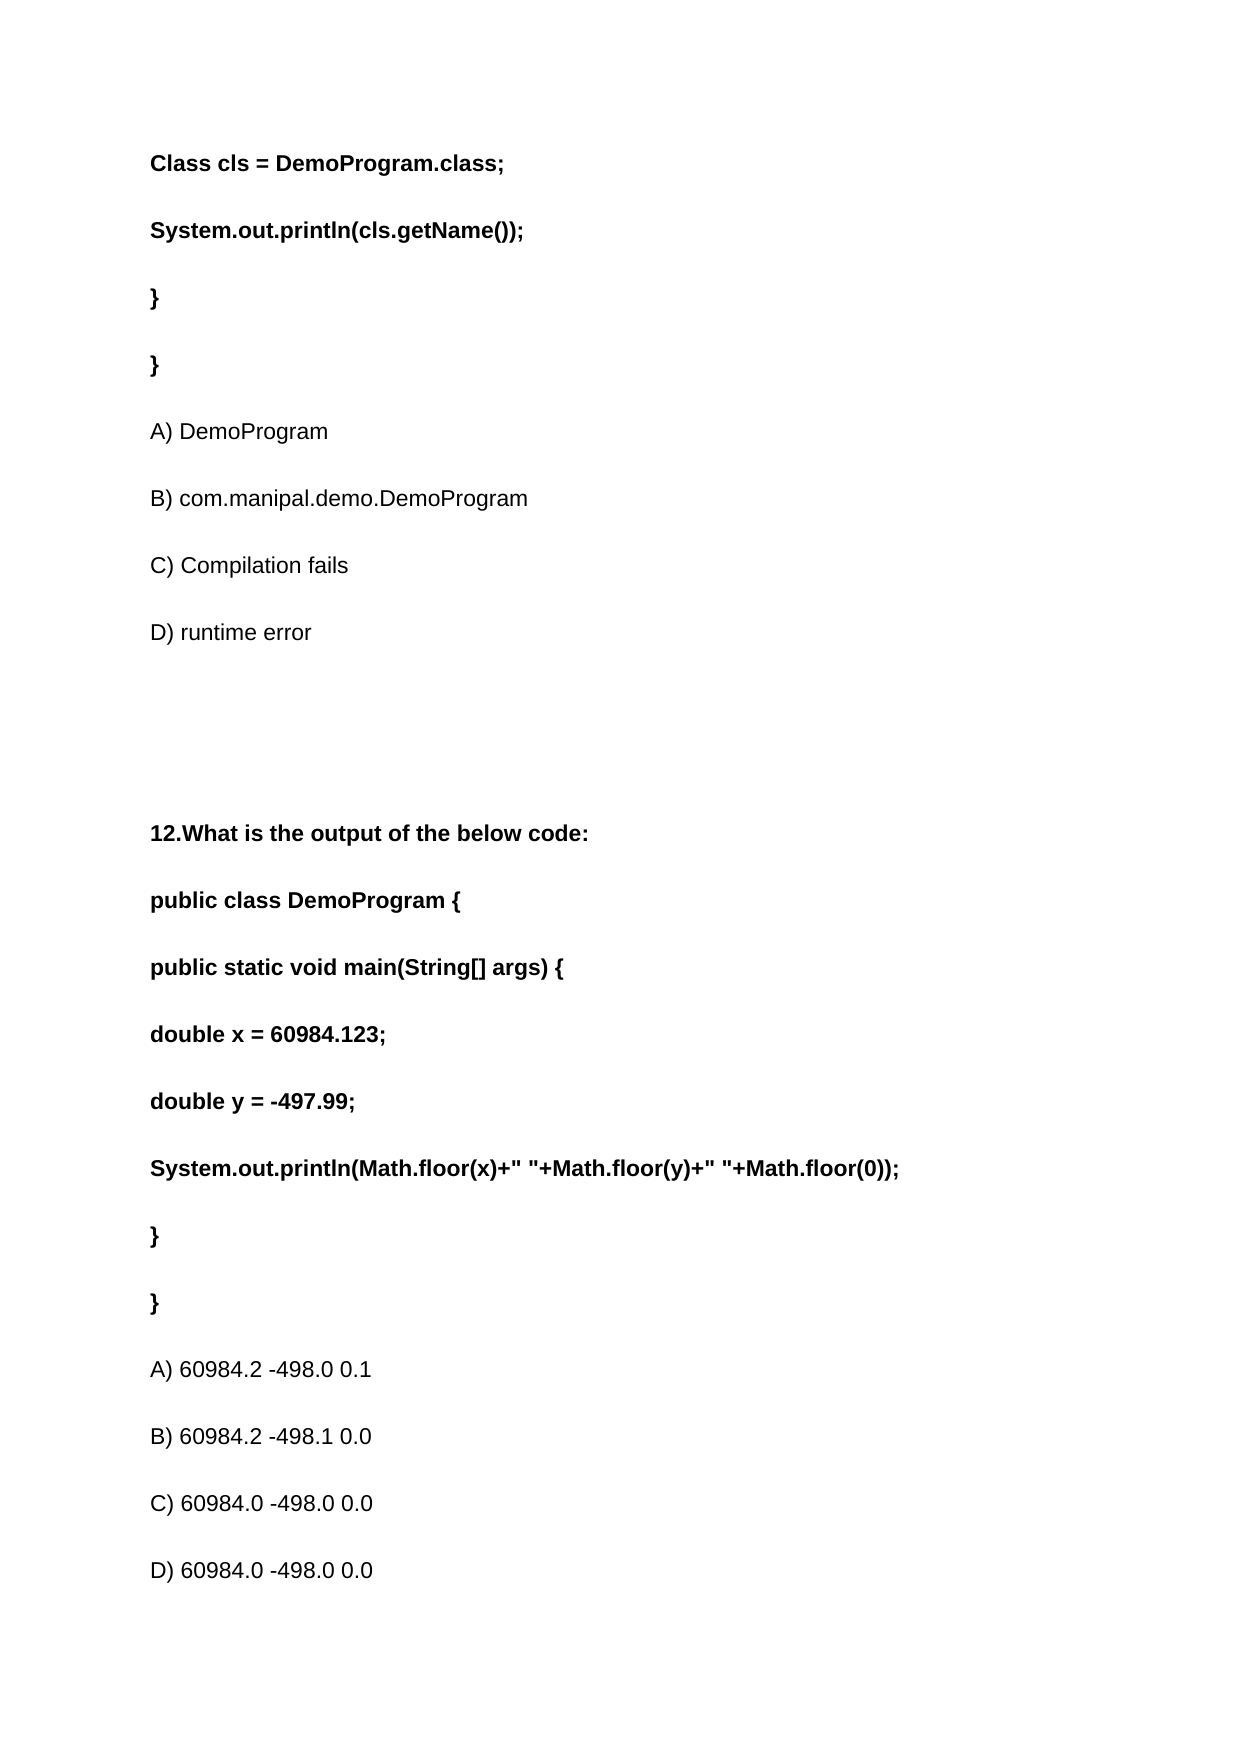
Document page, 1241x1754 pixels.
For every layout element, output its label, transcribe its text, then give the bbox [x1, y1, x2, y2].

text double x = 60984.123; [150, 1021, 1090, 1047]
text public static void main(String[] args) { [150, 954, 1090, 980]
text 12.What is the output of the below code: [150, 820, 1090, 846]
text System.out.println(cls.getName()); [150, 217, 1090, 243]
text A) DemoProgram [150, 418, 1090, 444]
text C) Compilation fails [150, 552, 1090, 578]
text } [150, 1222, 1090, 1248]
text A) 60984.2 -498.0 0.1 [150, 1356, 1090, 1382]
text System.out.println(Math.floor(x)+" "+Math.floor(y)+" "+Math.floor(0)); [150, 1155, 1090, 1181]
text public class DemoProgram { [150, 887, 1090, 913]
text D) 60984.0 -498.0 0.0 [150, 1557, 1090, 1583]
text Class cls = DemoProgram.class; [150, 150, 1090, 176]
text } [150, 284, 1090, 310]
text B) 60984.2 -498.1 0.0 [150, 1423, 1090, 1449]
text } [150, 1289, 1090, 1315]
text } [150, 351, 1090, 377]
text D) runtime error [150, 619, 1090, 645]
text B) com.manipal.demo.DemoProgram [150, 485, 1090, 511]
text double y = -497.99; [150, 1088, 1090, 1114]
text C) 60984.0 -498.0 0.0 [150, 1489, 1090, 1516]
